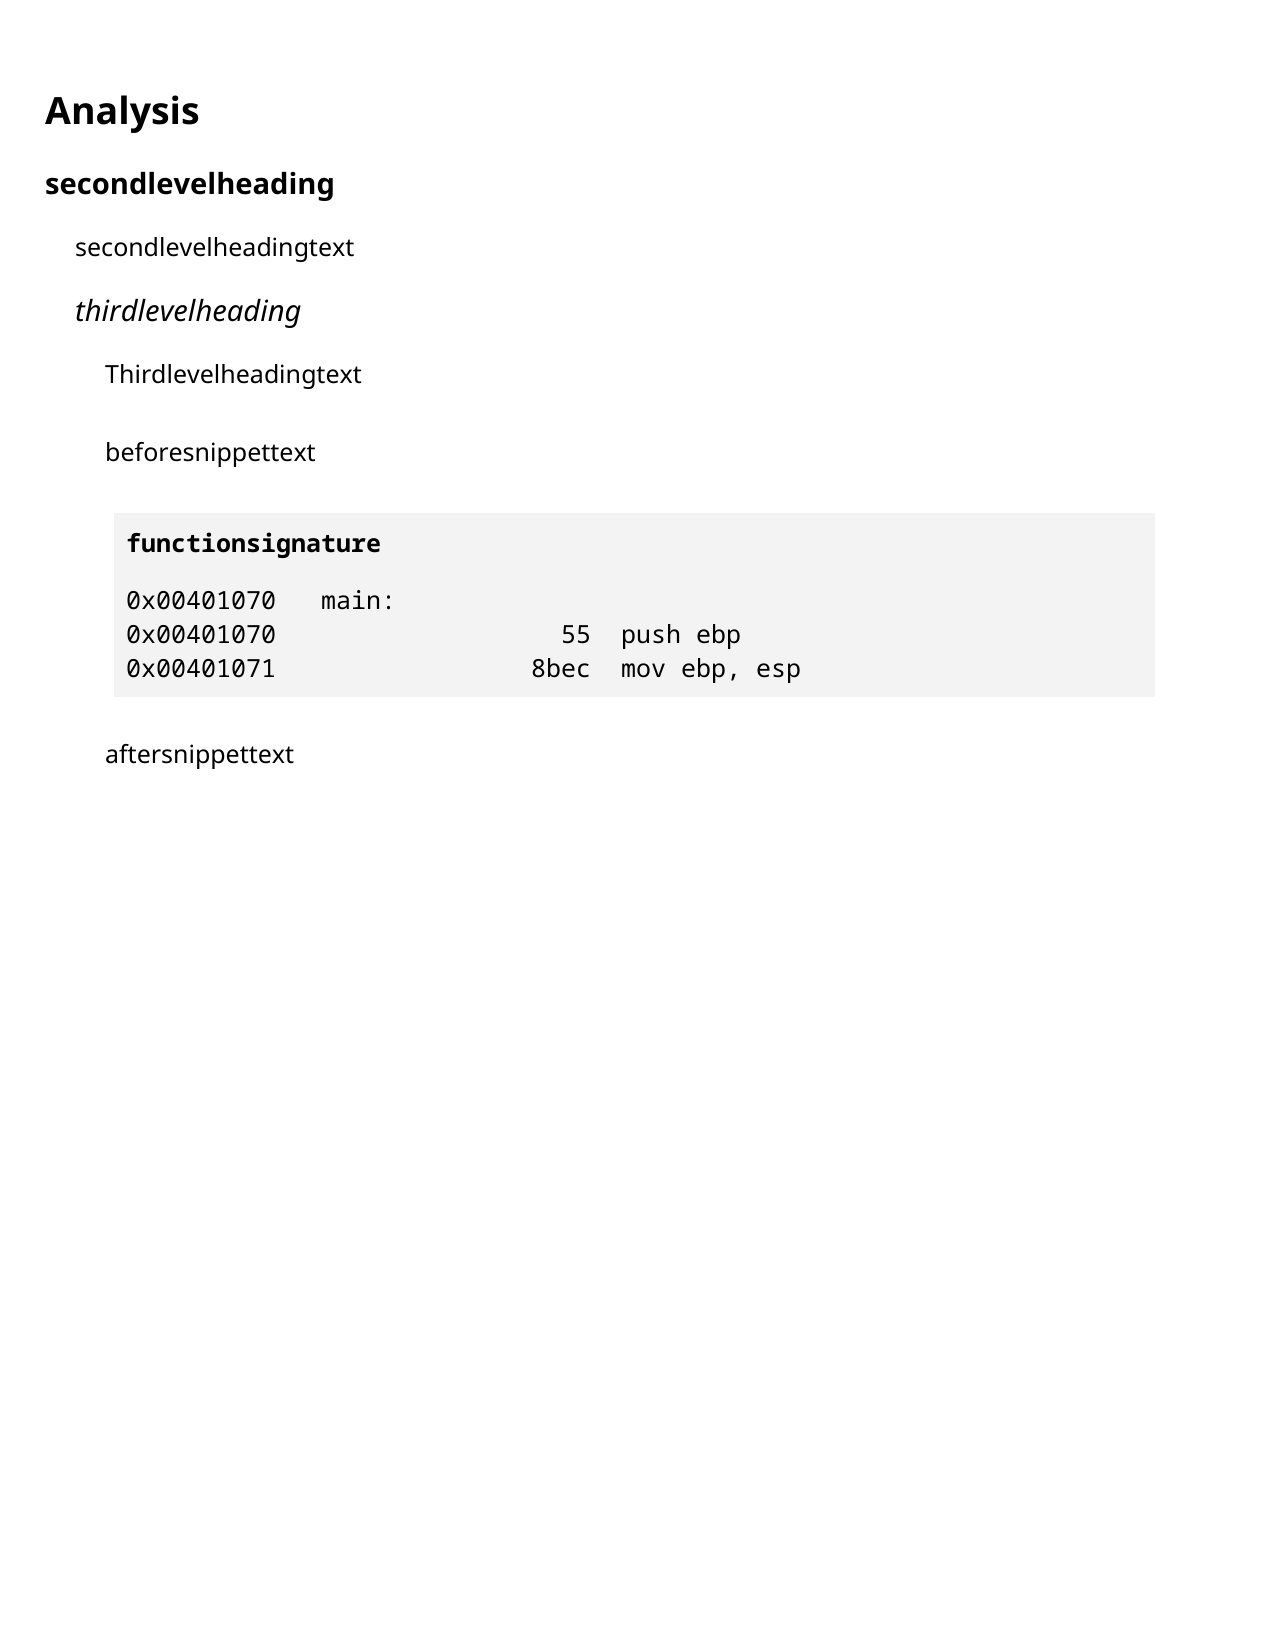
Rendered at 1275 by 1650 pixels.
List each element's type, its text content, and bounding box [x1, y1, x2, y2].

subtitle thirdlevelheading [75, 290, 1230, 330]
text aftersnippettext [105, 736, 1230, 771]
subtitle secondlevelheading [45, 163, 1230, 203]
text secondlevelheadingtext [75, 230, 1230, 264]
table_header functionsignature [116, 515, 1153, 570]
text beforesnippettext [105, 435, 1230, 469]
subtitle Analysis [45, 84, 1230, 135]
table_cell 0x00401070 main: 0x00401070 55 push ebp 0x00401071 8bec mov ebp, esp [116, 572, 1153, 695]
text Thirdlevelheadingtext [105, 356, 1230, 391]
